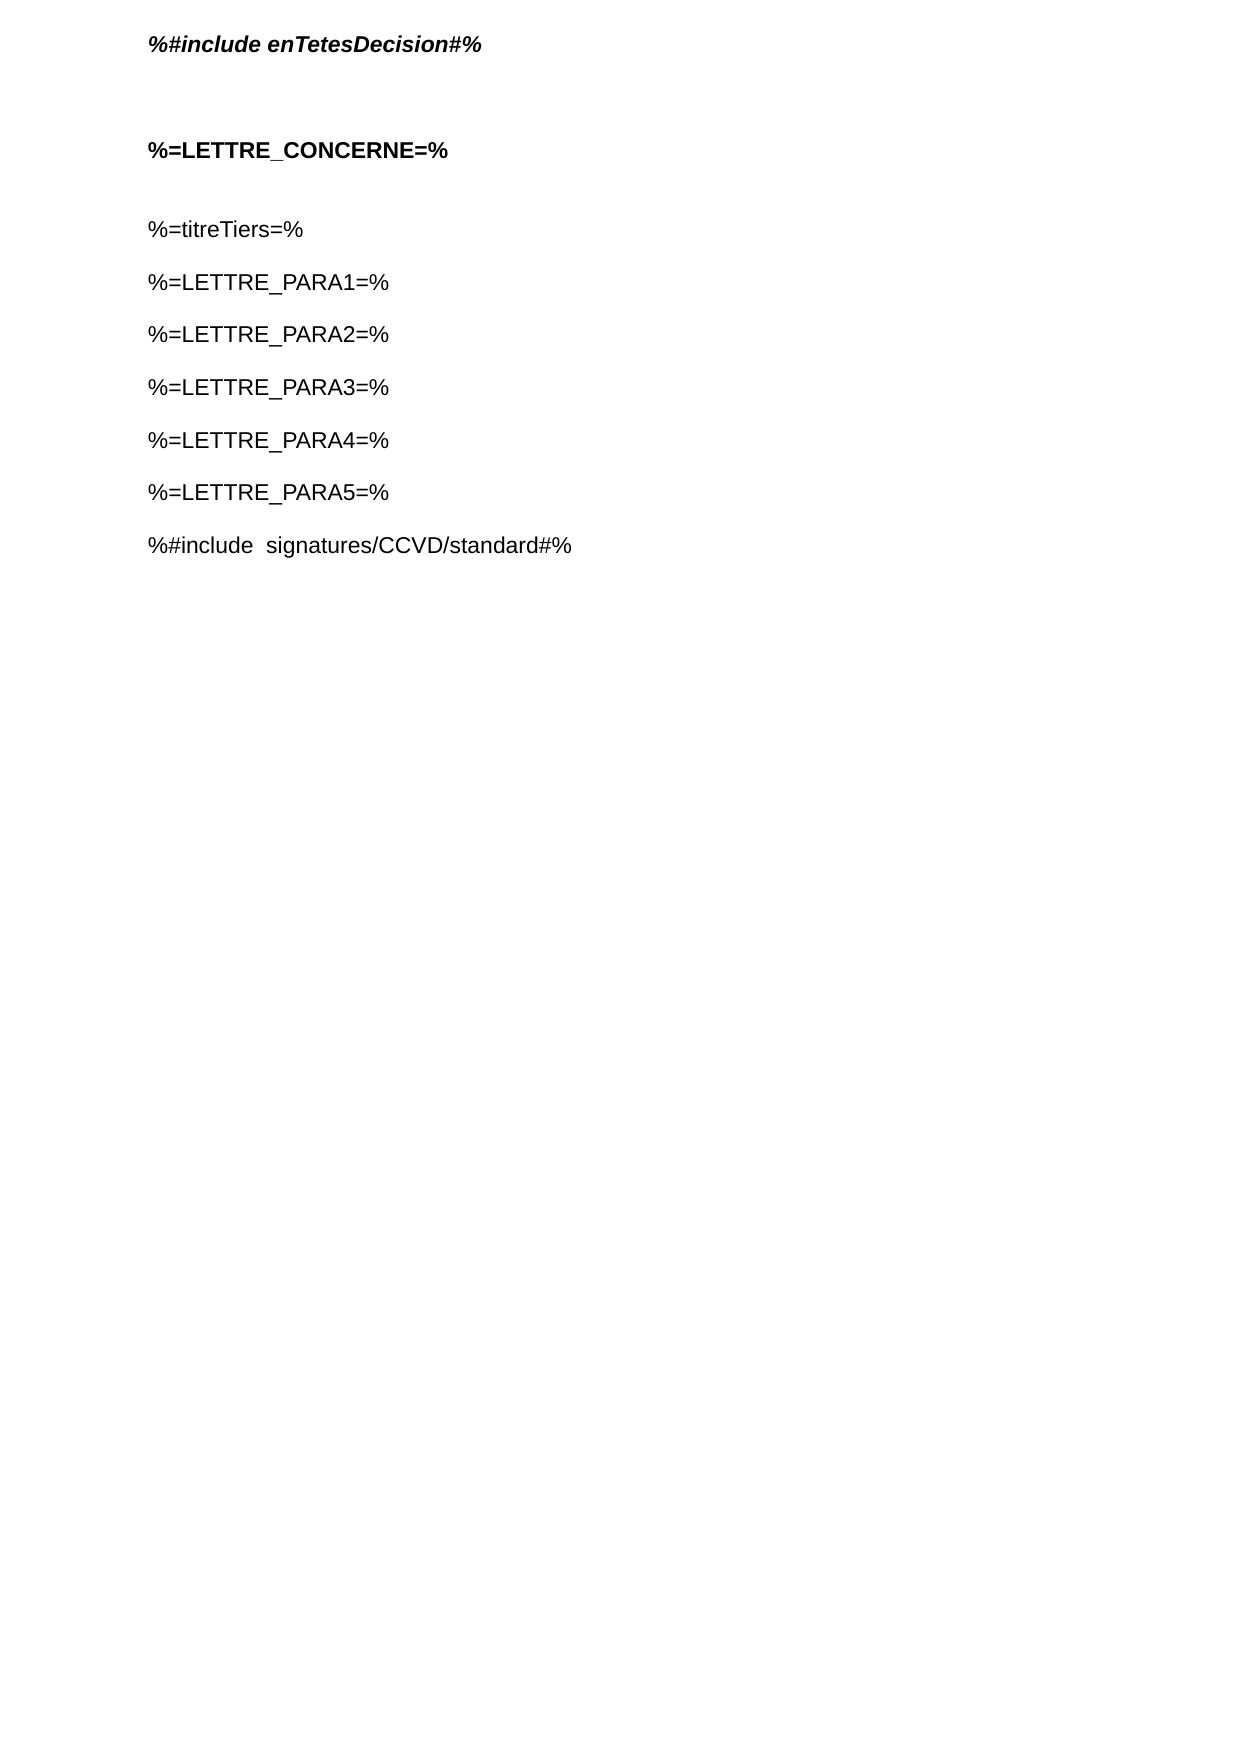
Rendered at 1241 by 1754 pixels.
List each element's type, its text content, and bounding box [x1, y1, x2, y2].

text %#include enTetesDecision#% [148, 31, 1152, 58]
text %=LETTRE_PARA2=% [148, 321, 1152, 347]
text %#include signatures/CCVD/standard#% [148, 532, 1152, 558]
text %=LETTRE_PARA5=% [148, 479, 1152, 506]
text %=titreTiers=% [148, 216, 1152, 242]
text %=LETTRE_PARA4=% [148, 427, 1152, 453]
text %=LETTRE_PARA3=% [148, 374, 1152, 400]
text %=LETTRE_CONCERNE=% [148, 137, 1152, 163]
text %=LETTRE_PARA1=% [148, 268, 1152, 295]
